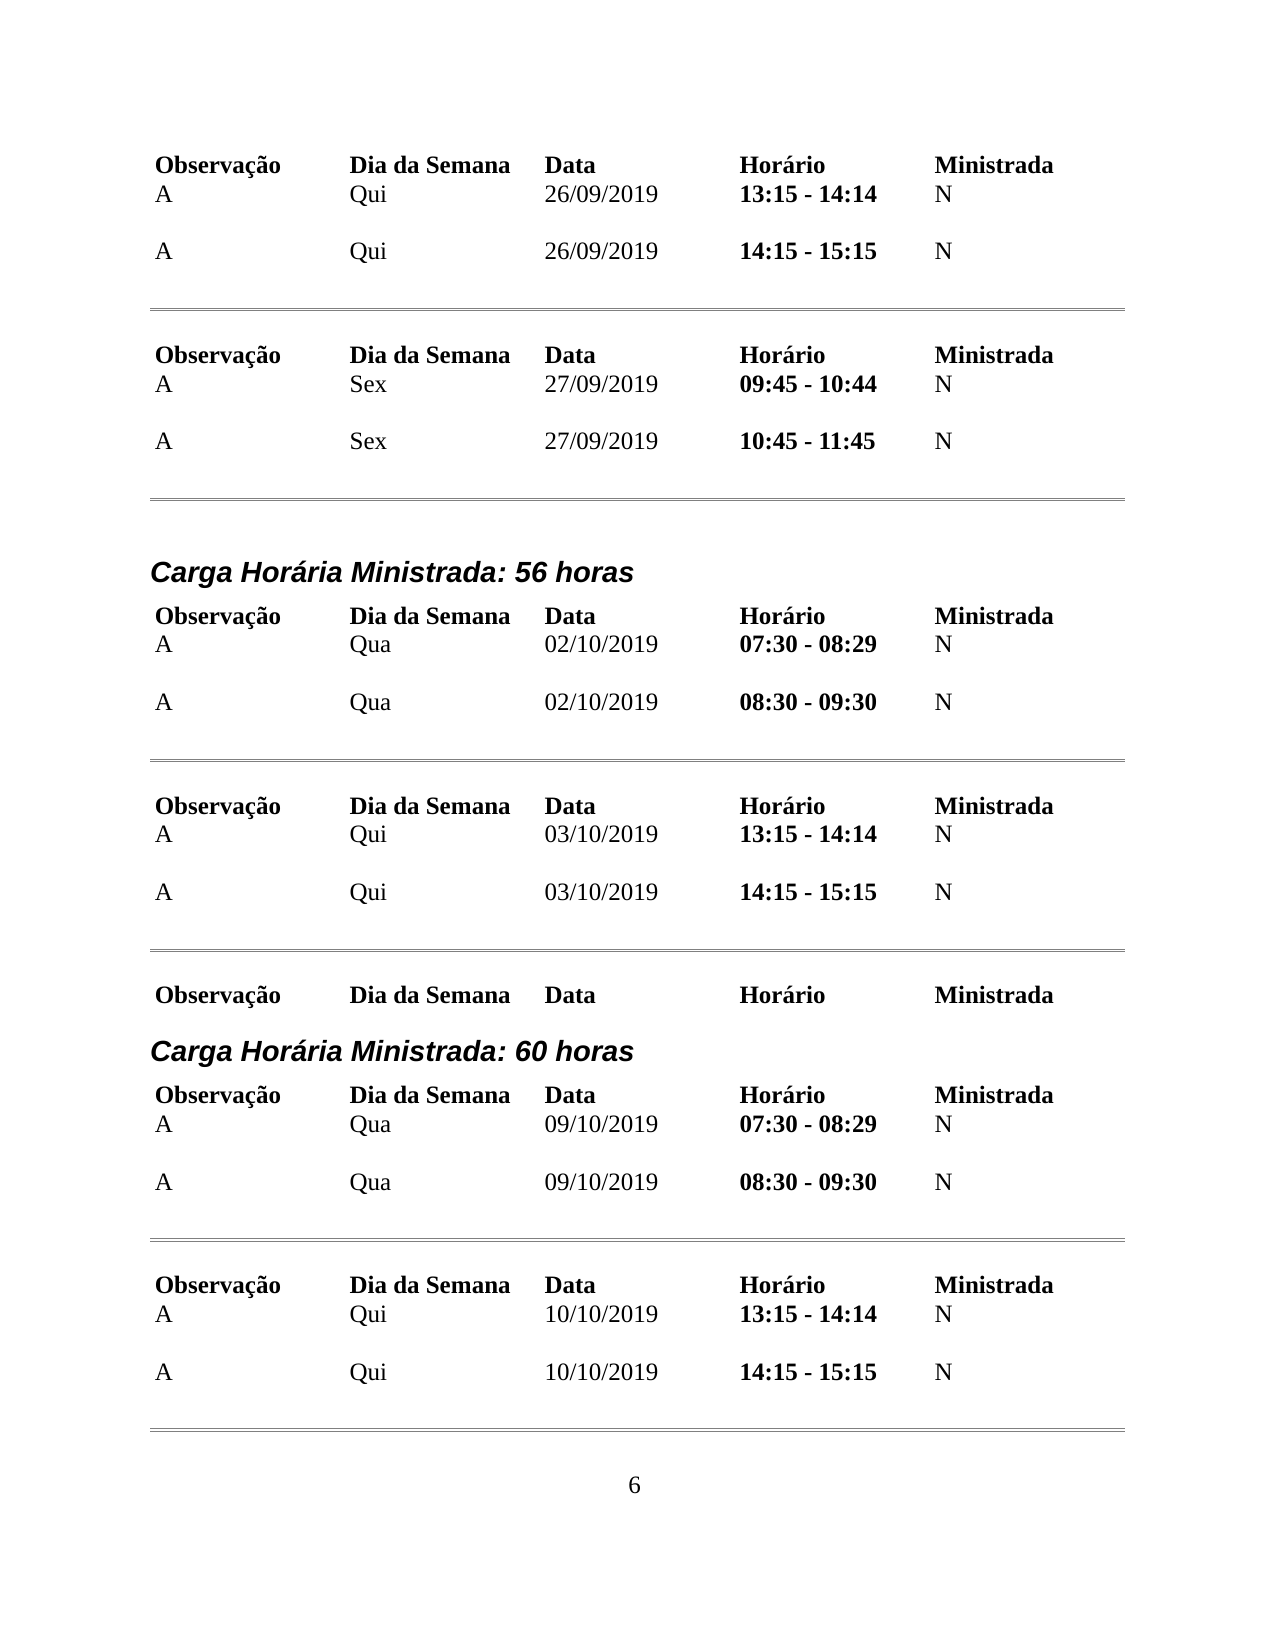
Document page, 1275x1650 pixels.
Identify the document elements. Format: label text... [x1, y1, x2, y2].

table_cell [930, 1385, 1125, 1414]
table_header Data [540, 601, 735, 629]
table_cell Qui [345, 1299, 540, 1328]
table_cell [150, 265, 345, 294]
table_cell [540, 208, 735, 236]
table_header Dia da Semana [345, 981, 540, 1009]
table_cell N [930, 1357, 1125, 1385]
table_cell A [150, 1299, 345, 1328]
table_cell [735, 455, 930, 484]
table_cell 14:15 - 15:15 [735, 236, 930, 265]
table_cell [930, 208, 1125, 236]
table_cell Qua [345, 630, 540, 658]
table_cell N [930, 820, 1125, 848]
table_cell Sex [345, 426, 540, 455]
table_cell Qui [345, 820, 540, 848]
table_cell 02/10/2019 [540, 630, 735, 658]
table_header Dia da Semana [345, 1270, 540, 1299]
table_cell 26/09/2019 [540, 236, 735, 265]
table_cell [930, 455, 1125, 484]
table_cell 08:30 - 09:30 [735, 687, 930, 716]
table_cell 09/10/2019 [540, 1109, 735, 1138]
table_cell [735, 1328, 930, 1357]
table_cell 07:30 - 08:29 [735, 630, 930, 658]
table_header Dia da Semana [345, 791, 540, 819]
table_cell [735, 208, 930, 236]
table_cell N [930, 369, 1125, 397]
table_cell [540, 1385, 735, 1414]
table_cell [735, 1195, 930, 1224]
table_header Ministrada [930, 1270, 1125, 1299]
table_cell [735, 906, 930, 934]
table_cell [735, 716, 930, 744]
table_cell 02/10/2019 [540, 687, 735, 716]
table_cell [150, 208, 345, 236]
table_cell N [930, 630, 1125, 658]
table_cell A [150, 236, 345, 265]
table_cell N [930, 877, 1125, 906]
table_cell [150, 455, 345, 484]
table_cell Qui [345, 1357, 540, 1385]
table_cell [345, 208, 540, 236]
table_cell [150, 658, 345, 687]
table_cell [930, 398, 1125, 426]
table_cell 03/10/2019 [540, 820, 735, 848]
table_header Observação [150, 340, 345, 369]
table_header Data [540, 1080, 735, 1109]
table_header Ministrada [930, 1080, 1125, 1109]
table_cell [540, 906, 735, 934]
table_cell [345, 716, 540, 744]
table_cell N [930, 236, 1125, 265]
table_cell 14:15 - 15:15 [735, 877, 930, 906]
table_cell [150, 716, 345, 744]
table_header Data [540, 981, 735, 1009]
table_cell [930, 906, 1125, 934]
table_cell Qua [345, 1167, 540, 1195]
table_header Dia da Semana [345, 150, 540, 179]
table_cell [540, 398, 735, 426]
table_cell 27/09/2019 [540, 369, 735, 397]
table_cell 07:30 - 08:29 [735, 1109, 930, 1138]
table_cell [345, 1328, 540, 1357]
table_header Data [540, 1270, 735, 1299]
table_cell [540, 848, 735, 877]
table_cell Qui [345, 236, 540, 265]
table_cell A [150, 179, 345, 207]
table_header Data [540, 791, 735, 819]
table_cell [540, 265, 735, 294]
table_cell Qua [345, 687, 540, 716]
table_cell [150, 1385, 345, 1414]
table_cell 10:45 - 11:45 [735, 426, 930, 455]
table_cell 10/10/2019 [540, 1357, 735, 1385]
table_cell A [150, 1357, 345, 1385]
table_cell 09/10/2019 [540, 1167, 735, 1195]
table_cell [150, 398, 345, 426]
table_cell 13:15 - 14:14 [735, 179, 930, 207]
table_cell [540, 1138, 735, 1167]
table_cell [540, 716, 735, 744]
table_cell [345, 906, 540, 934]
table_cell [345, 848, 540, 877]
table_header Observação [150, 981, 345, 1009]
table_cell 27/09/2019 [540, 426, 735, 455]
table_cell A [150, 1109, 345, 1138]
table_cell [345, 455, 540, 484]
table_header Ministrada [930, 340, 1125, 369]
table_cell A [150, 426, 345, 455]
table_cell [930, 1195, 1125, 1224]
table_header Horário [735, 601, 930, 629]
table_cell [735, 1385, 930, 1414]
table_cell [735, 848, 930, 877]
table_cell 26/09/2019 [540, 179, 735, 207]
table_cell N [930, 1299, 1125, 1328]
table_header Dia da Semana [345, 1080, 540, 1109]
table_cell [345, 658, 540, 687]
table_cell 10/10/2019 [540, 1299, 735, 1328]
table_cell [930, 1328, 1125, 1357]
table_header Observação [150, 1080, 345, 1109]
table_cell Qui [345, 179, 540, 207]
table_cell [735, 265, 930, 294]
table_header Observação [150, 1270, 345, 1299]
table_header Horário [735, 791, 930, 819]
table_cell [540, 455, 735, 484]
table_header Observação [150, 601, 345, 629]
table_cell A [150, 630, 345, 658]
table_cell [150, 906, 345, 934]
table_cell [930, 1138, 1125, 1167]
table_header Ministrada [930, 601, 1125, 629]
table_cell [930, 658, 1125, 687]
table_cell Qui [345, 877, 540, 906]
table_cell [345, 398, 540, 426]
table_header Ministrada [930, 981, 1125, 1009]
table_cell A [150, 877, 345, 906]
table_cell N [930, 179, 1125, 207]
table_cell Sex [345, 369, 540, 397]
table_cell 09:45 - 10:44 [735, 369, 930, 397]
table_header Data [540, 150, 735, 179]
table_cell [540, 658, 735, 687]
table_header Horário [735, 150, 930, 179]
subtitle Carga Horária Ministrada: 60 horas [150, 1034, 1125, 1068]
table_header Ministrada [930, 791, 1125, 819]
table_header Dia da Semana [345, 340, 540, 369]
table_cell 13:15 - 14:14 [735, 820, 930, 848]
table_cell [345, 1195, 540, 1224]
table_cell 13:15 - 14:14 [735, 1299, 930, 1328]
table_header Observação [150, 150, 345, 179]
table_header Horário [735, 1080, 930, 1109]
table_cell [735, 658, 930, 687]
table_cell A [150, 369, 345, 397]
table_cell [930, 716, 1125, 744]
table_cell [540, 1195, 735, 1224]
table_header Horário [735, 981, 930, 1009]
table_cell [150, 1195, 345, 1224]
table_cell N [930, 426, 1125, 455]
table_header Data [540, 340, 735, 369]
subtitle Carga Horária Ministrada: 56 horas [150, 555, 1125, 588]
table_cell 08:30 - 09:30 [735, 1167, 930, 1195]
table_header Ministrada [930, 150, 1125, 179]
table_cell Qua [345, 1109, 540, 1138]
table_cell 03/10/2019 [540, 877, 735, 906]
table_header Dia da Semana [345, 601, 540, 629]
table_cell [540, 1328, 735, 1357]
table_cell [345, 265, 540, 294]
table_cell [345, 1385, 540, 1414]
table_cell [735, 398, 930, 426]
table_cell [345, 1138, 540, 1167]
table_cell [150, 1328, 345, 1357]
table_cell [735, 1138, 930, 1167]
table_cell N [930, 687, 1125, 716]
table_cell [930, 848, 1125, 877]
table_cell N [930, 1167, 1125, 1195]
table_header Horário [735, 340, 930, 369]
table_cell [150, 1138, 345, 1167]
table_cell A [150, 1167, 345, 1195]
table_cell A [150, 687, 345, 716]
table_cell A [150, 820, 345, 848]
table_header Horário [735, 1270, 930, 1299]
table_cell [150, 848, 345, 877]
table_cell [930, 265, 1125, 294]
table_header Observação [150, 791, 345, 819]
table_cell N [930, 1109, 1125, 1138]
table_cell 14:15 - 15:15 [735, 1357, 930, 1385]
